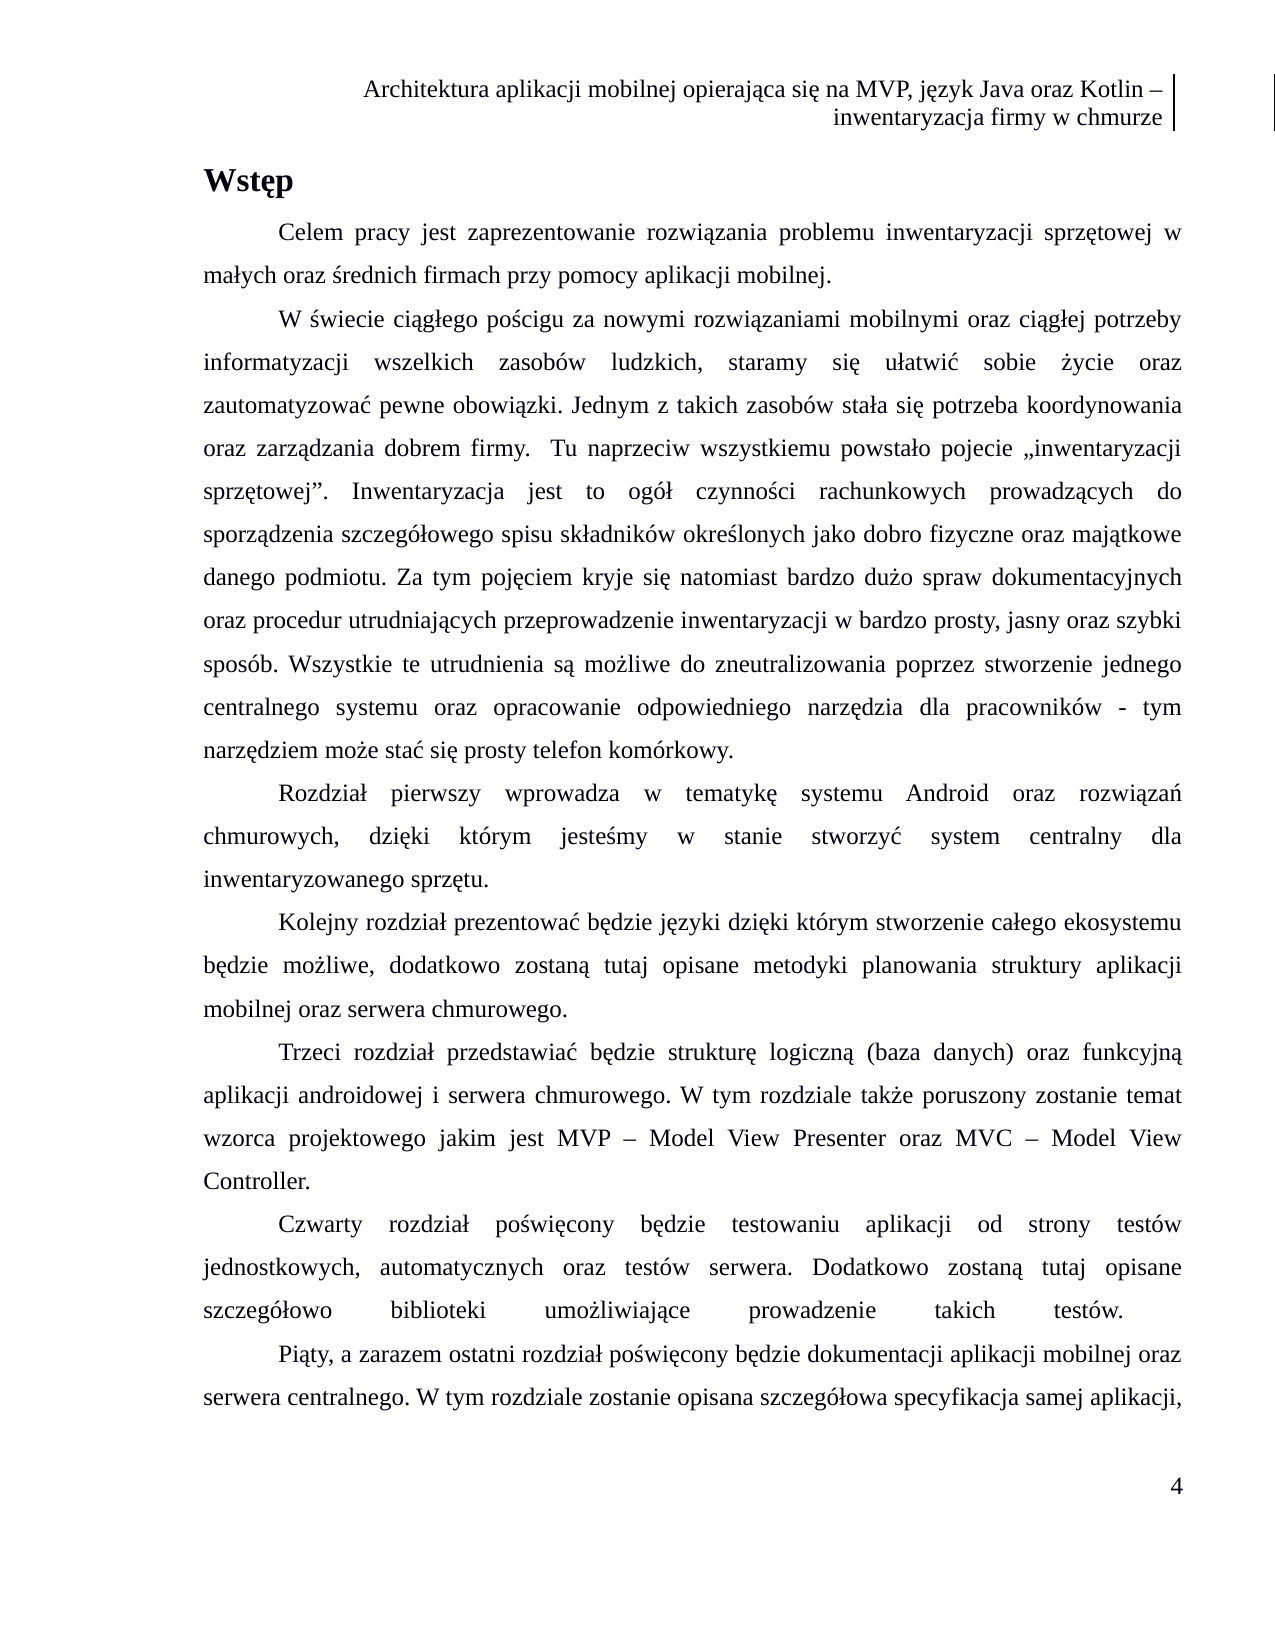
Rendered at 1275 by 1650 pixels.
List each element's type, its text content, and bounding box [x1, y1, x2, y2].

text Trzeci rozdział przedstawiać będzie strukturę logiczną (baza danych) oraz funkcyjną aplikacji androidowej i serwera chmurowego. W tym rozdziale także poruszony zostanie temat wzorca projektowego jakim jest MVP – Model View Presenter oraz MVC – Model View Controller. [203, 1037, 1183, 1195]
text Kolejny rozdział prezentować będzie języki dzięki którym stworzenie całego ekosystemu będzie możliwe, dodatkowo zostaną tutaj opisane metodyki planowania struktury aplikacji mobilnej oraz serwera chmurowego. [203, 907, 1183, 1022]
text Celem pracy jest zaprezentowanie rozwiązania problemu inwentaryzacji sprzętowej w małych oraz średnich firmach przy pomocy aplikacji mobilnej. [203, 217, 1183, 289]
text Rozdział pierwszy wprowadza w tematykę systemu Android oraz rozwiązań chmurowych, dzięki którym jesteśmy w stanie stworzyć system centralny dla inwentaryzowanego sprzętu. [203, 778, 1183, 893]
text Wstęp [203, 160, 1183, 198]
text Czwarty rozdział poświęcony będzie testowaniu aplikacji od strony testów jednostkowych, automatycznych oraz testów serwera. Dodatkowo zostaną tutaj opisane szczegółowo biblioteki umożliwiające prowadzenie takich testów. Piąty, a zarazem ostatni rozdział poświęcony będzie dokumentacji aplikacji mobilnej oraz serwera centralnego. W tym rozdziale zostanie opisana szczegółowa specyfikacja samej aplikacji, [203, 1209, 1183, 1411]
text W świecie ciągłego pościgu za nowymi rozwiązaniami mobilnymi oraz ciągłej potrzeby informatyzacji wszelkich zasobów ludzkich, staramy się ułatwić sobie życie oraz zautomatyzować pewne obowiązki. Jednym z takich zasobów stała się potrzeba koordynowania oraz zarządzania dobrem firmy. Tu naprzeciw wszystkiemu powstało pojecie „inwentaryzacji sprzętowej”. Inwentaryzacja jest to ogół czynności rachunkowych prowadzących do sporządzenia szczegółowego spisu składników określonych jako dobro fizyczne oraz majątkowe danego podmiotu. Za tym pojęciem kryje się natomiast bardzo dużo spraw dokumentacyjnych oraz procedur utrudniających przeprowadzenie inwentaryzacji w bardzo prosty, jasny oraz szybki sposób. Wszystkie te utrudnienia są możliwe do zneutralizowania poprzez stworzenie jednego centralnego systemu oraz opracowanie odpowiedniego narzędzia dla pracowników - tym narzędziem może stać się prosty telefon komórkowy. [203, 304, 1183, 764]
